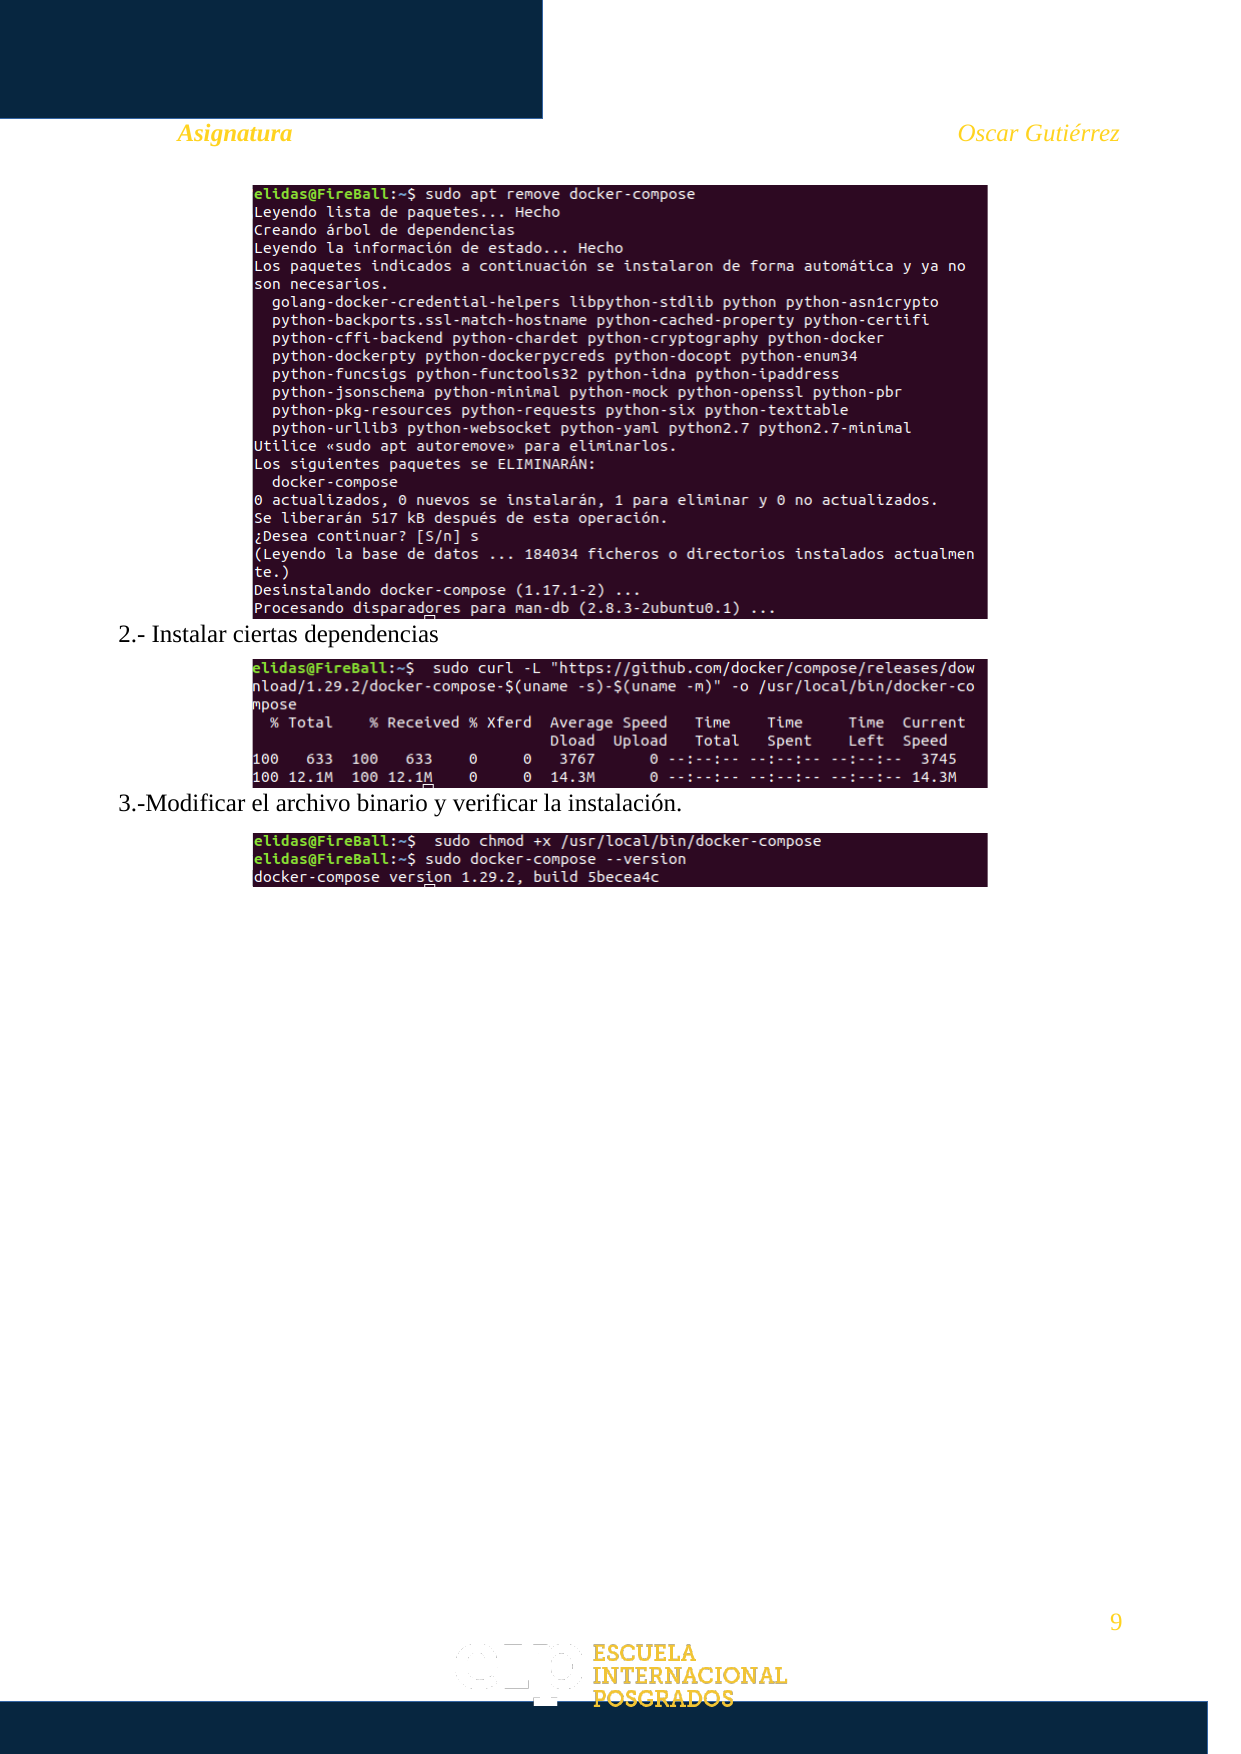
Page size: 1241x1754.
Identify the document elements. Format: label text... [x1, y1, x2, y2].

picture [252, 833, 988, 887]
text 3.-Modificar el archivo binario y verificar la instalación. [118, 659, 1122, 816]
text 2.- Instalar ciertas dependencias [118, 176, 1122, 648]
picture [452, 1614, 788, 1712]
picture [252, 185, 988, 619]
picture [252, 659, 988, 788]
